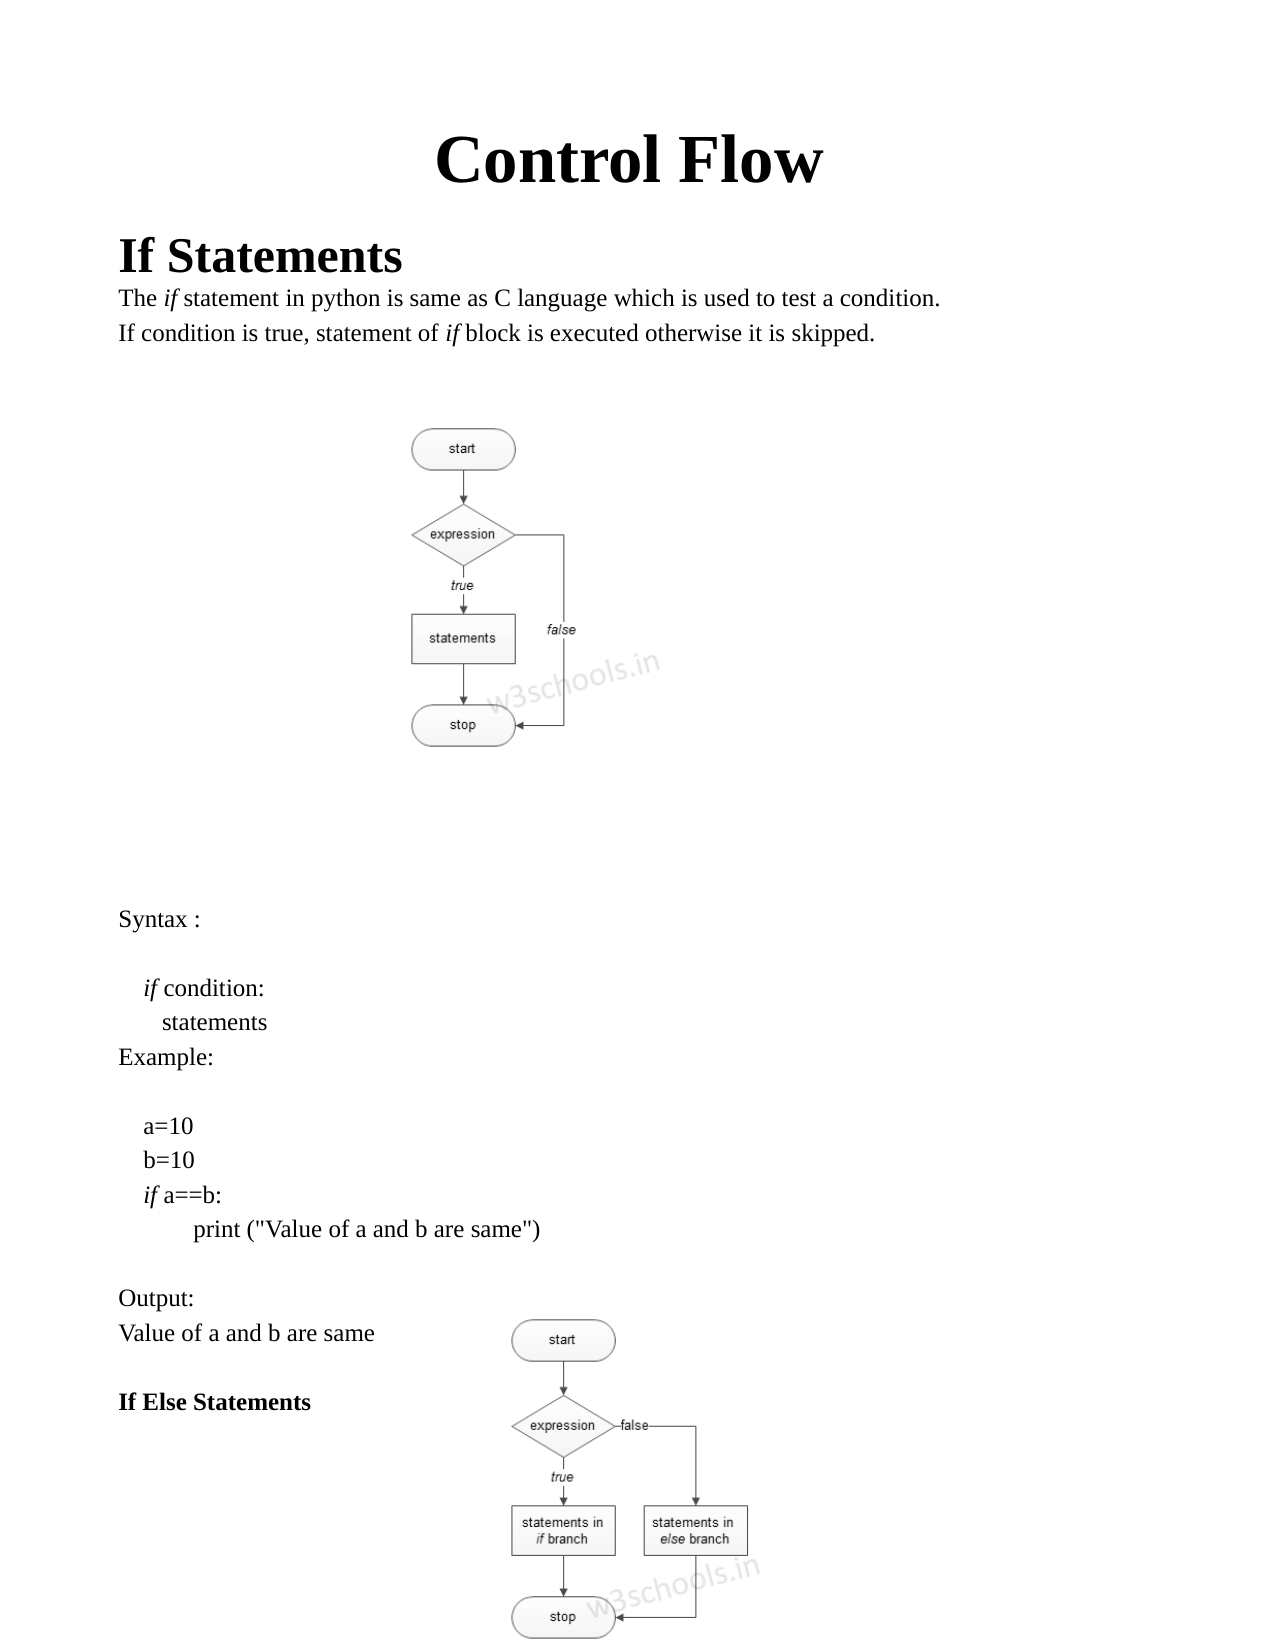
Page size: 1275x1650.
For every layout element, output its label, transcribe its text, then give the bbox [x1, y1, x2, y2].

text Output: [118, 1283, 1157, 1312]
text statements [118, 1007, 1157, 1036]
subtitle If Statements [118, 226, 1157, 283]
text if condition: [118, 973, 1157, 1002]
text If Else Statements [118, 1387, 498, 1416]
text [777, 1318, 1157, 1347]
picture [398, 418, 677, 758]
text a=10 [118, 1111, 1157, 1140]
text Example: [118, 1042, 1157, 1071]
text Syntax : [118, 904, 1157, 933]
text if a==b: [118, 1180, 1157, 1209]
text print ("Value of a and b are same") [118, 1214, 1157, 1243]
text Value of a and b are same [118, 1318, 498, 1347]
text Control Flow [118, 118, 1157, 197]
text The if statement in python is same as C language which is used to test a condition. [118, 283, 1157, 312]
text [777, 1387, 1157, 1416]
picture [498, 1309, 777, 1650]
text b=10 [118, 1145, 1157, 1174]
text If condition is true, statement of if block is executed otherwise it is skipped. [118, 318, 1157, 347]
